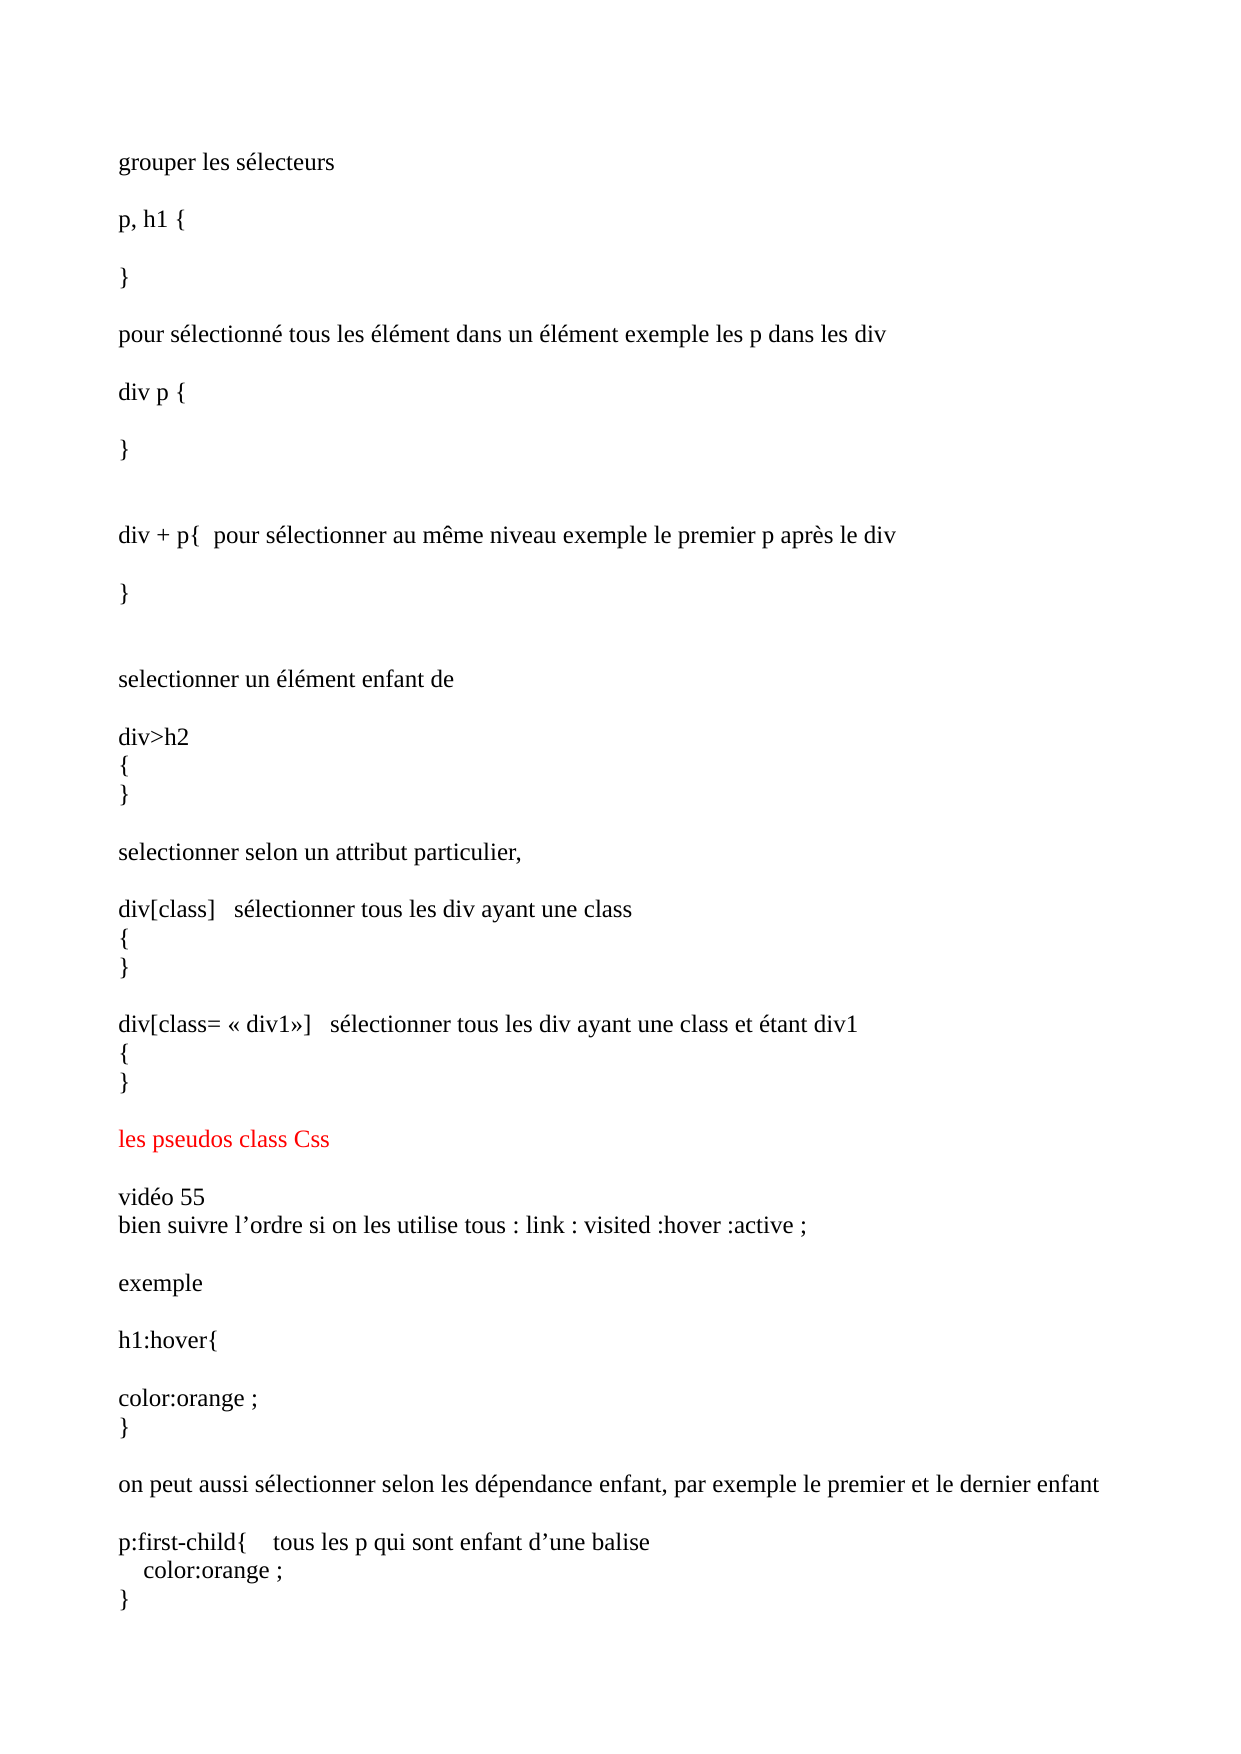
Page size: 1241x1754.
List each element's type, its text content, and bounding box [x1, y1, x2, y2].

text vidéo 55 [118, 1182, 1122, 1211]
text } [118, 1412, 1122, 1441]
text } [118, 578, 1122, 607]
text } [118, 262, 1122, 291]
text } [118, 434, 1122, 463]
text color:orange ; [118, 1383, 1122, 1412]
text { [118, 751, 1122, 779]
text p:first-child{ tous les p qui sont enfant d’une balise [118, 1527, 1122, 1556]
text selectionner un élément enfant de [118, 664, 1122, 693]
text on peut aussi sélectionner selon les dépendance enfant, par exemple le premier et le dernier enfant [118, 1469, 1122, 1498]
text { [118, 1038, 1122, 1067]
text } [118, 779, 1122, 808]
text color:orange ; [118, 1556, 1122, 1584]
text h1:hover{ [118, 1326, 1122, 1354]
text exemple [118, 1268, 1122, 1297]
text div[class] sélectionner tous les div ayant une class [118, 894, 1122, 923]
text { [118, 923, 1122, 952]
text } [118, 952, 1122, 981]
text pour sélectionné tous les élément dans un élément exemple les p dans les div [118, 319, 1122, 348]
text selectionner selon un attribut particulier, [118, 837, 1122, 866]
text bien suivre l’ordre si on les utilise tous : link : visited :hover :active ; [118, 1211, 1122, 1239]
text div>h2 [118, 722, 1122, 751]
text les pseudos class Css [118, 1124, 1122, 1153]
text div + p{ pour sélectionner au même niveau exemple le premier p après le div [118, 521, 1122, 549]
text grouper les sélecteurs [118, 147, 1122, 176]
text div[class= « div1»] sélectionner tous les div ayant une class et étant div1 [118, 1009, 1122, 1038]
text div p { [118, 377, 1122, 406]
text p, h1 { [118, 204, 1122, 233]
text } [118, 1584, 1122, 1613]
text } [118, 1067, 1122, 1096]
